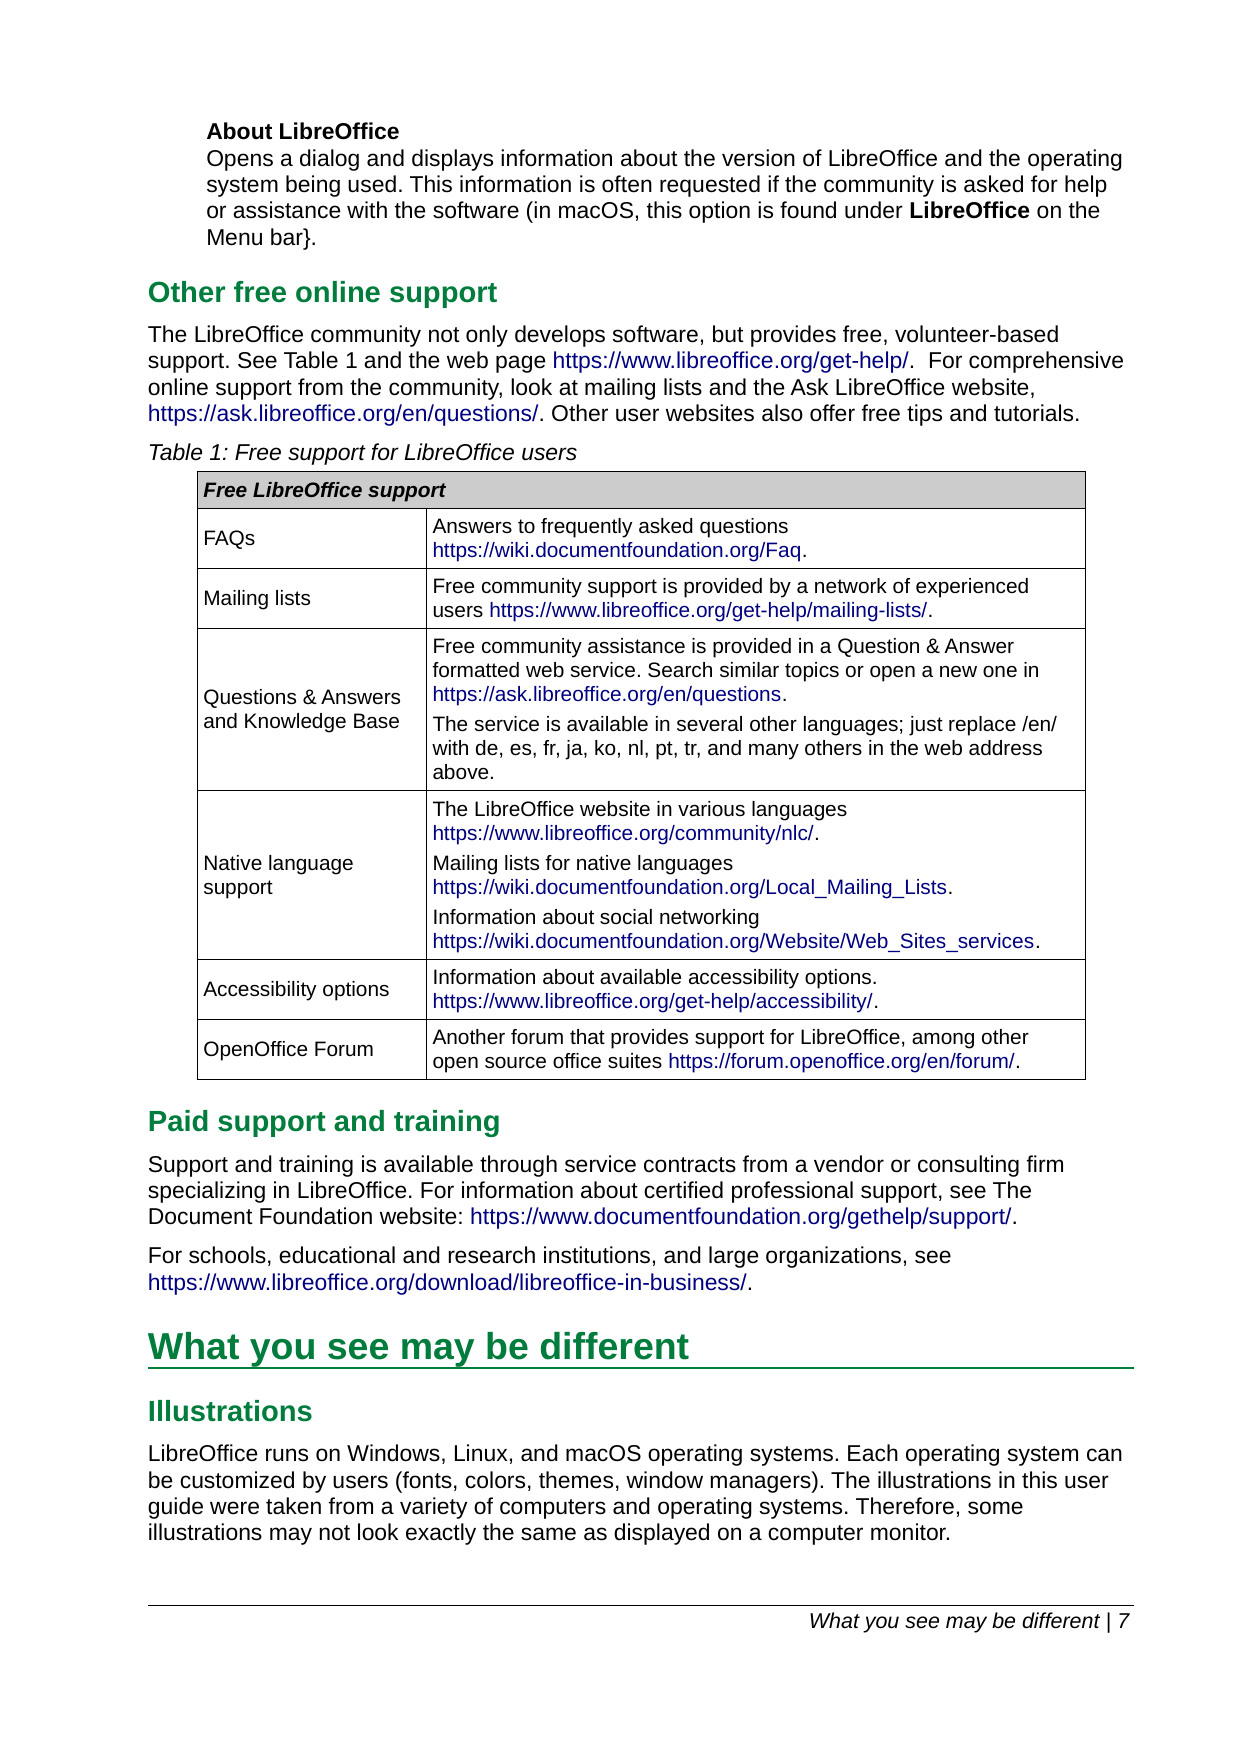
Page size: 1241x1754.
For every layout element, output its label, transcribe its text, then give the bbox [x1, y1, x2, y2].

table_cell Another forum that provides support for LibreOffice, among other open source office suites https://forum.openoffice.org/en/forum/. [427, 1020, 1085, 1079]
text About LibreOffice [206, 118, 1134, 144]
table_cell The LibreOffice website in various languages https://www.libreoffice.org/community/nlc/. Mailing lists for native languages https://wiki.documentfoundation.org/Local_Mailing_Lists. Information about social networking https://wiki.documentfoundation.org/Website/Web_Sites_services. [427, 791, 1085, 959]
table_cell Answers to frequently asked questions https://wiki.documentfoundation.org/Faq. [427, 509, 1085, 568]
subtitle What you see may be different [148, 1324, 1134, 1367]
table_header Free LibreOffice support [198, 472, 1085, 508]
table_cell Accessibility options [198, 960, 426, 1019]
text Table 1: Free support for LibreOffice users [148, 439, 1134, 465]
subtitle Illustrations [148, 1394, 1134, 1428]
table_cell Free community support is provided by a network of experienced users https://www.libreoffice.org/get-help/mailing-lists/. [427, 569, 1085, 628]
subtitle Paid support and training [148, 1104, 1134, 1138]
table_cell Questions & Answers and Knowledge Base [198, 629, 426, 790]
table_cell Free community assistance is provided in a Question & Answer formatted web service. Search similar topics or open a new one in https://ask.libreoffice.org/en/questions. The service is available in several other languages; just replace /en/ with de, es, fr, ja, ko, nl, pt, tr, and many others in the web address above. [427, 629, 1085, 790]
text Support and training is available through service contracts from a vendor or consulting firm specializing in LibreOffice. For information about certified professional support, see The Document Foundation website: https://www.documentfoundation.org/gethelp/support/. [148, 1151, 1134, 1229]
table_cell Native language support [198, 791, 426, 959]
table_cell OpenOffice Forum [198, 1020, 426, 1079]
subtitle Other free online support [148, 275, 1134, 308]
text Opens a dialog and displays information about the version of LibreOffice and the operating system being used. This information is often requested if the community is asked for help or assistance with the software (in macOS, this option is found under LibreOffice on the Menu bar}. [206, 144, 1134, 250]
table_cell FAQs [198, 509, 426, 568]
table_cell Mailing lists [198, 569, 426, 628]
table_cell Information about available accessibility options. https://www.libreoffice.org/get-help/accessibility/. [427, 960, 1085, 1019]
text For schools, educational and research institutions, and large organizations, see https://www.libreoffice.org/download/libreoffice-in-business/. [148, 1242, 1134, 1295]
text LibreOffice runs on Windows, Linux, and macOS operating systems. Each operating system can be customized by users (fonts, colors, themes, window managers). The illustrations in this user guide were taken from a variety of computers and operating systems. Therefore, some illustrations may not look exactly the same as displayed on a computer monitor. [148, 1440, 1134, 1546]
text The LibreOffice community not only develops software, but provides free, volunteer-based support. See Table 1 and the web page https://www.libreoffice.org/get-help/. For comprehensive online support from the community, look at mailing lists and the Ask LibreOffice website, https://ask.libreoffice.org/en/questions/. Other user websites also offer free tips and tutorials. [148, 321, 1134, 426]
